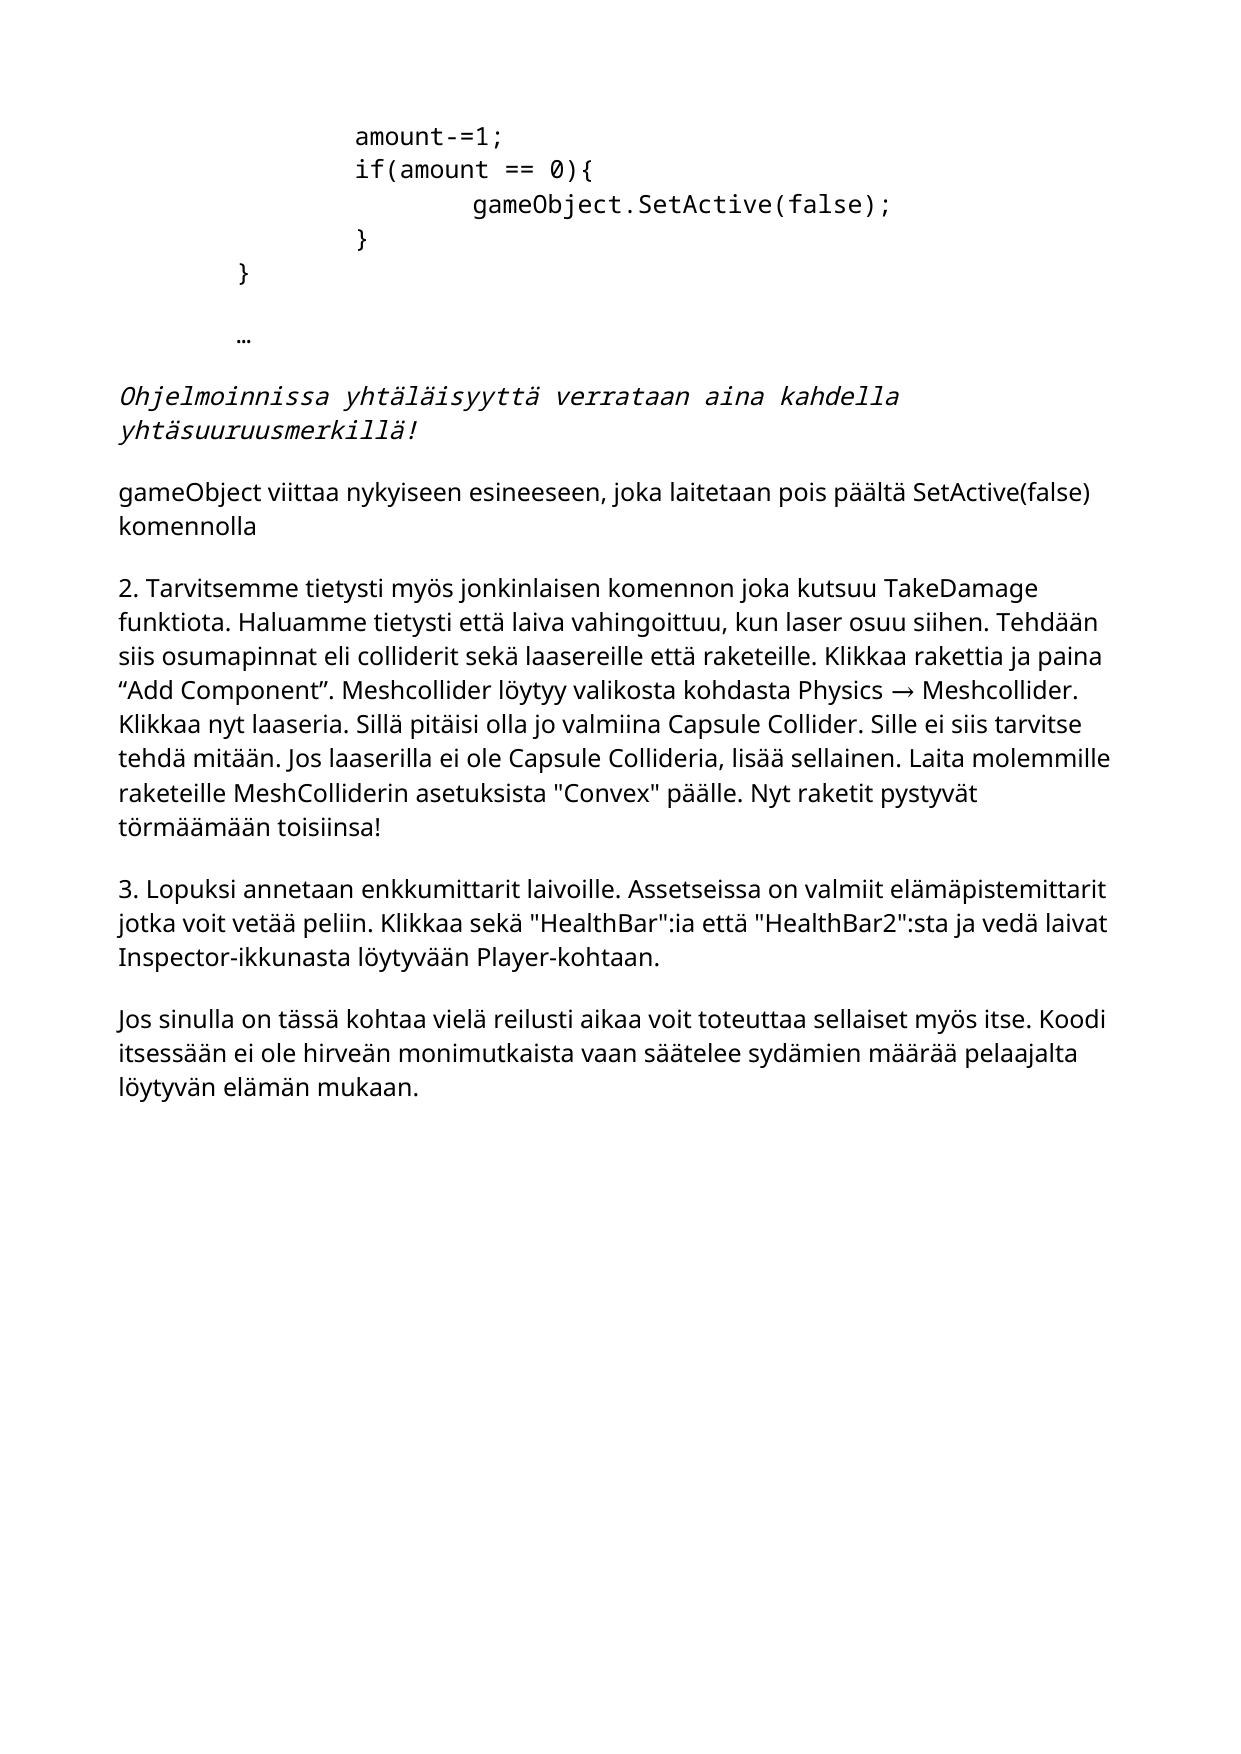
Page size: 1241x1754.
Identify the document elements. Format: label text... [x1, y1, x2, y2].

text 3. Lopuksi annetaan enkkumittarit laivoille. Assetseissa on valmiit elämäpistemittarit jotka voit vetää peliin. Klikkaa sekä "HealthBar":ia että "HealthBar2":sta ja vedä laivat Inspector-ikkunasta löytyvään Player-kohtaan. [118, 871, 1122, 973]
text } [118, 254, 1122, 288]
text amount-=1; [118, 118, 1122, 152]
text } [118, 220, 1122, 254]
text gameObject viittaa nykyiseen esineeseen, joka laitetaan pois päältä SetActive(false) komennolla [118, 475, 1122, 543]
text Jos sinulla on tässä kohtaa vielä reilusti aikaa voit toteuttaa sellaiset myös itse. Koodi itsessään ei ole hirveän monimutkaista vaan säätelee sydämien määrää pelaajalta löytyvän elämän mukaan. [118, 1002, 1122, 1104]
text gameObject.SetActive(false); [118, 186, 1122, 220]
text Ohjelmoinnissa yhtäläisyyttä verrataan aina kahdella yhtäsuuruusmerkillä! [118, 378, 1122, 447]
text if(amount == 0){ [118, 152, 1122, 186]
text 2. Tarvitsemme tietysti myös jonkinlaisen komennon joka kutsuu TakeDamage funktiota. Haluamme tietysti että laiva vahingoittuu, kun laser osuu siihen. Tehdään siis osumapinnat eli colliderit sekä laasereille että raketeille. Klikkaa rakettia ja paina “Add Component”. Meshcollider löytyy valikosta kohdasta Physics → Meshcollider. Klikkaa nyt laaseria. Sillä pitäisi olla jo valmiina Capsule Collider. Sille ei siis tarvitse tehdä mitään. Jos laaserilla ei ole Capsule Collideria, lisää sellainen. Laita molemmille raketeille MeshColliderin asetuksista "Convex" päälle. Nyt raketit pystyvät törmäämään toisiinsa! [118, 571, 1122, 843]
text … [118, 316, 1122, 351]
